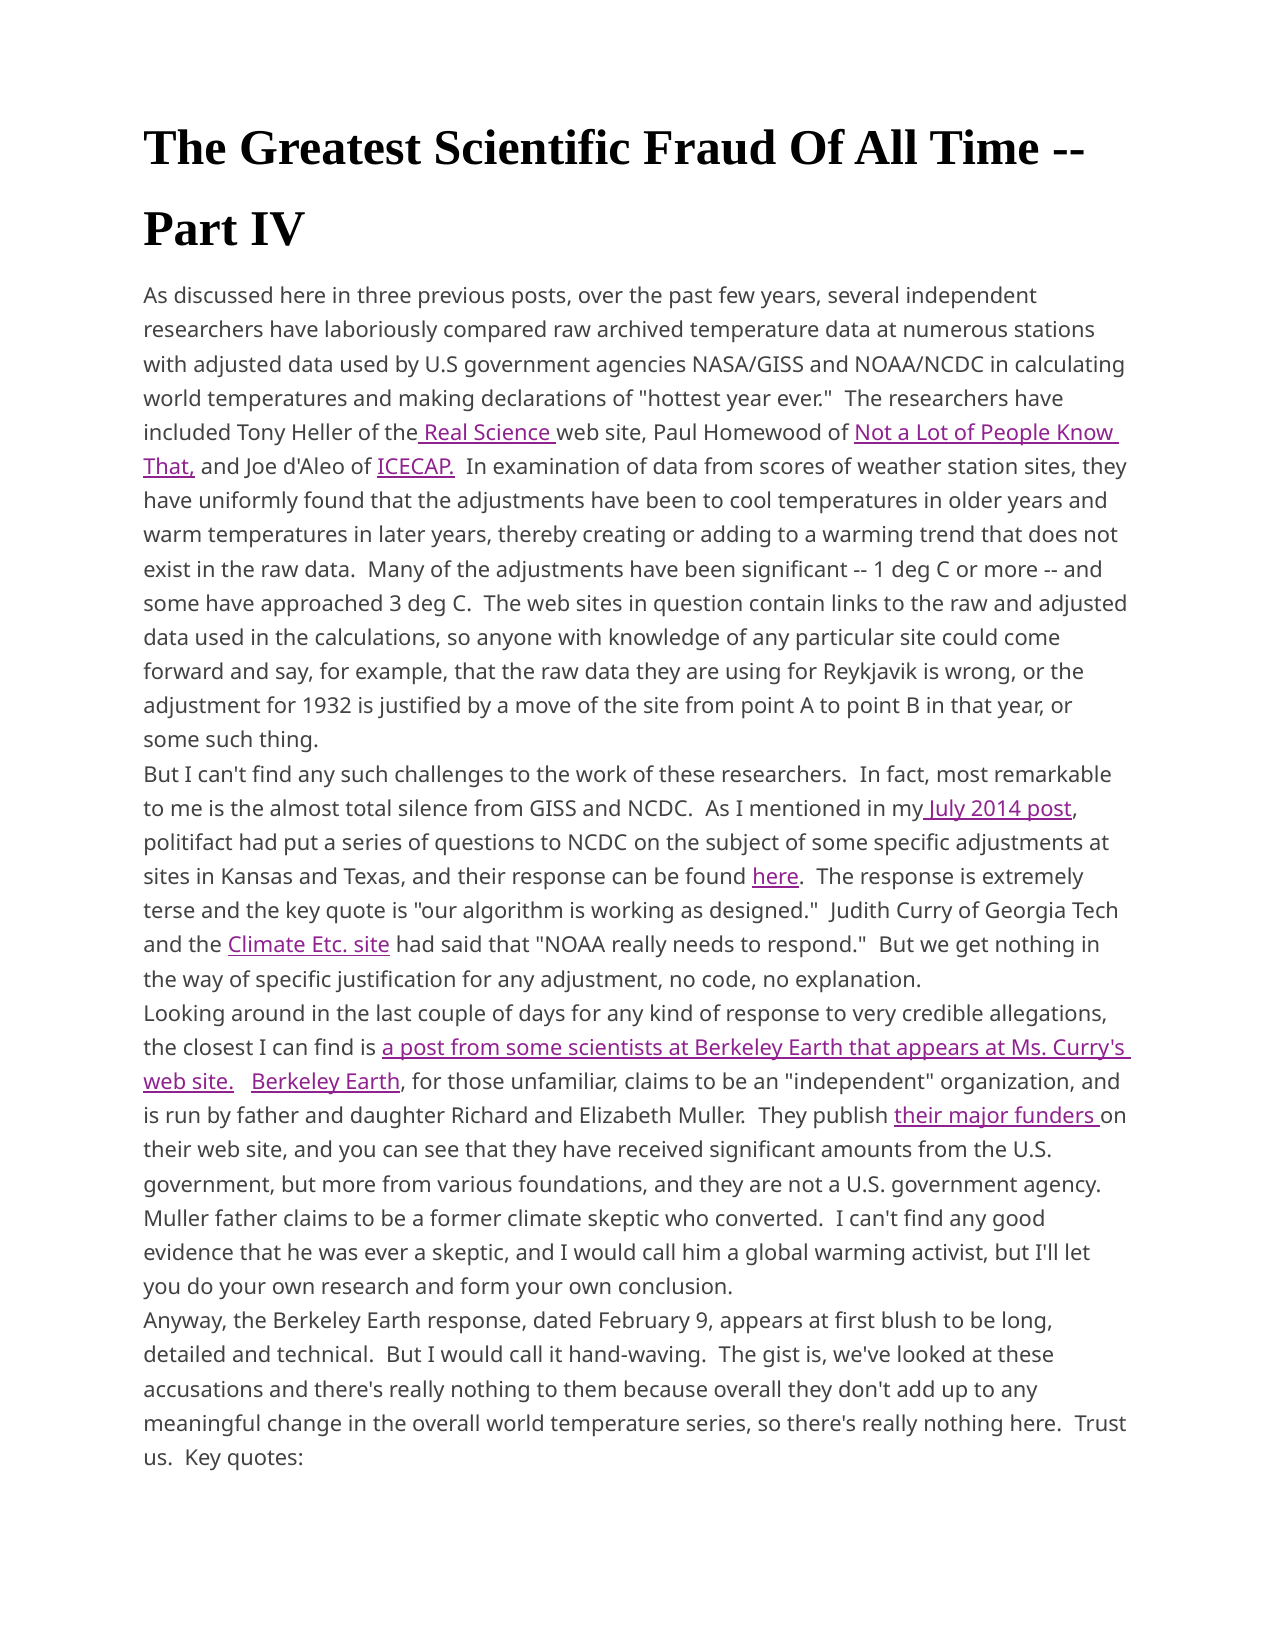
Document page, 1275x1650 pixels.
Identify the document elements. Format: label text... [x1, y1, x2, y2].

text Anyway, the Berkeley Earth response, dated February 9, appears at first blush to be long, detailed and technical. But I would call it hand-waving. The gist is, we've looked at these accusations and there's really nothing to them because overall they don't add up to any meaningful change in the overall world temperature series, so there's really nothing here. Trust us. Key quotes: [143, 1305, 1132, 1472]
text As discussed here in three previous posts, over the past few years, several independent researchers have laboriously compared raw archived temperature data at numerous stations with adjusted data used by U.S government agencies NASA/GISS and NOAA/NCDC in calculating world temperatures and making declarations of "hottest year ever." The researchers have included Tony Heller of the Real Science web site, Paul Homewood of Not a Lot of People Know That, and Joe d'Aleo of ICECAP. In examination of data from scores of weather station sites, they have uniformly found that the adjustments have been to cool temperatures in older years and warm temperatures in later years, thereby creating or adding to a warming trend that does not exist in the raw data. Many of the adjustments have been significant -- 1 deg C or more -- and some have approached 3 deg C. The web sites in question contain links to the raw and adjusted data used in the calculations, so anyone with knowledge of any particular site could come forward and say, for example, that the raw data they are using for Reykjavik is wrong, or the adjustment for 1932 is justified by a move of the site from point A to point B in that year, or some such thing. [143, 280, 1132, 754]
text But I can't find any such challenges to the work of these researchers. In fact, most remarkable to me is the almost total silence from GISS and NCDC. As I mentioned in my July 2014 post, politifact had put a series of questions to NCDC on the subject of some specific adjustments at sites in Kansas and Texas, and their response can be found here. The response is extremely terse and the key quote is "our algorithm is working as designed." Judith Curry of Georgia Tech and the Climate Etc. site had said that "NOAA really needs to respond." But we get nothing in the way of specific justification for any adjustment, no code, no explanation. [143, 758, 1132, 993]
subtitle The Greatest Scientific Fraud Of All Time -- Part IV [143, 118, 1132, 257]
text Looking around in the last couple of days for any kind of response to very credible allegations, the closest I can find is a post from some scientists at Berkeley Earth that appears at Ms. Curry's web site. Berkeley Earth, for those unfamiliar, claims to be an "independent" organization, and is run by father and daughter Richard and Elizabeth Muller. They publish their major funders on their web site, and you can see that they have received significant amounts from the U.S. government, but more from various foundations, and they are not a U.S. government agency. Muller father claims to be a former climate skeptic who converted. I can't find any good evidence that he was ever a skeptic, and I would call him a global warming activist, but I'll let you do your own research and form your own conclusion. [143, 998, 1132, 1301]
